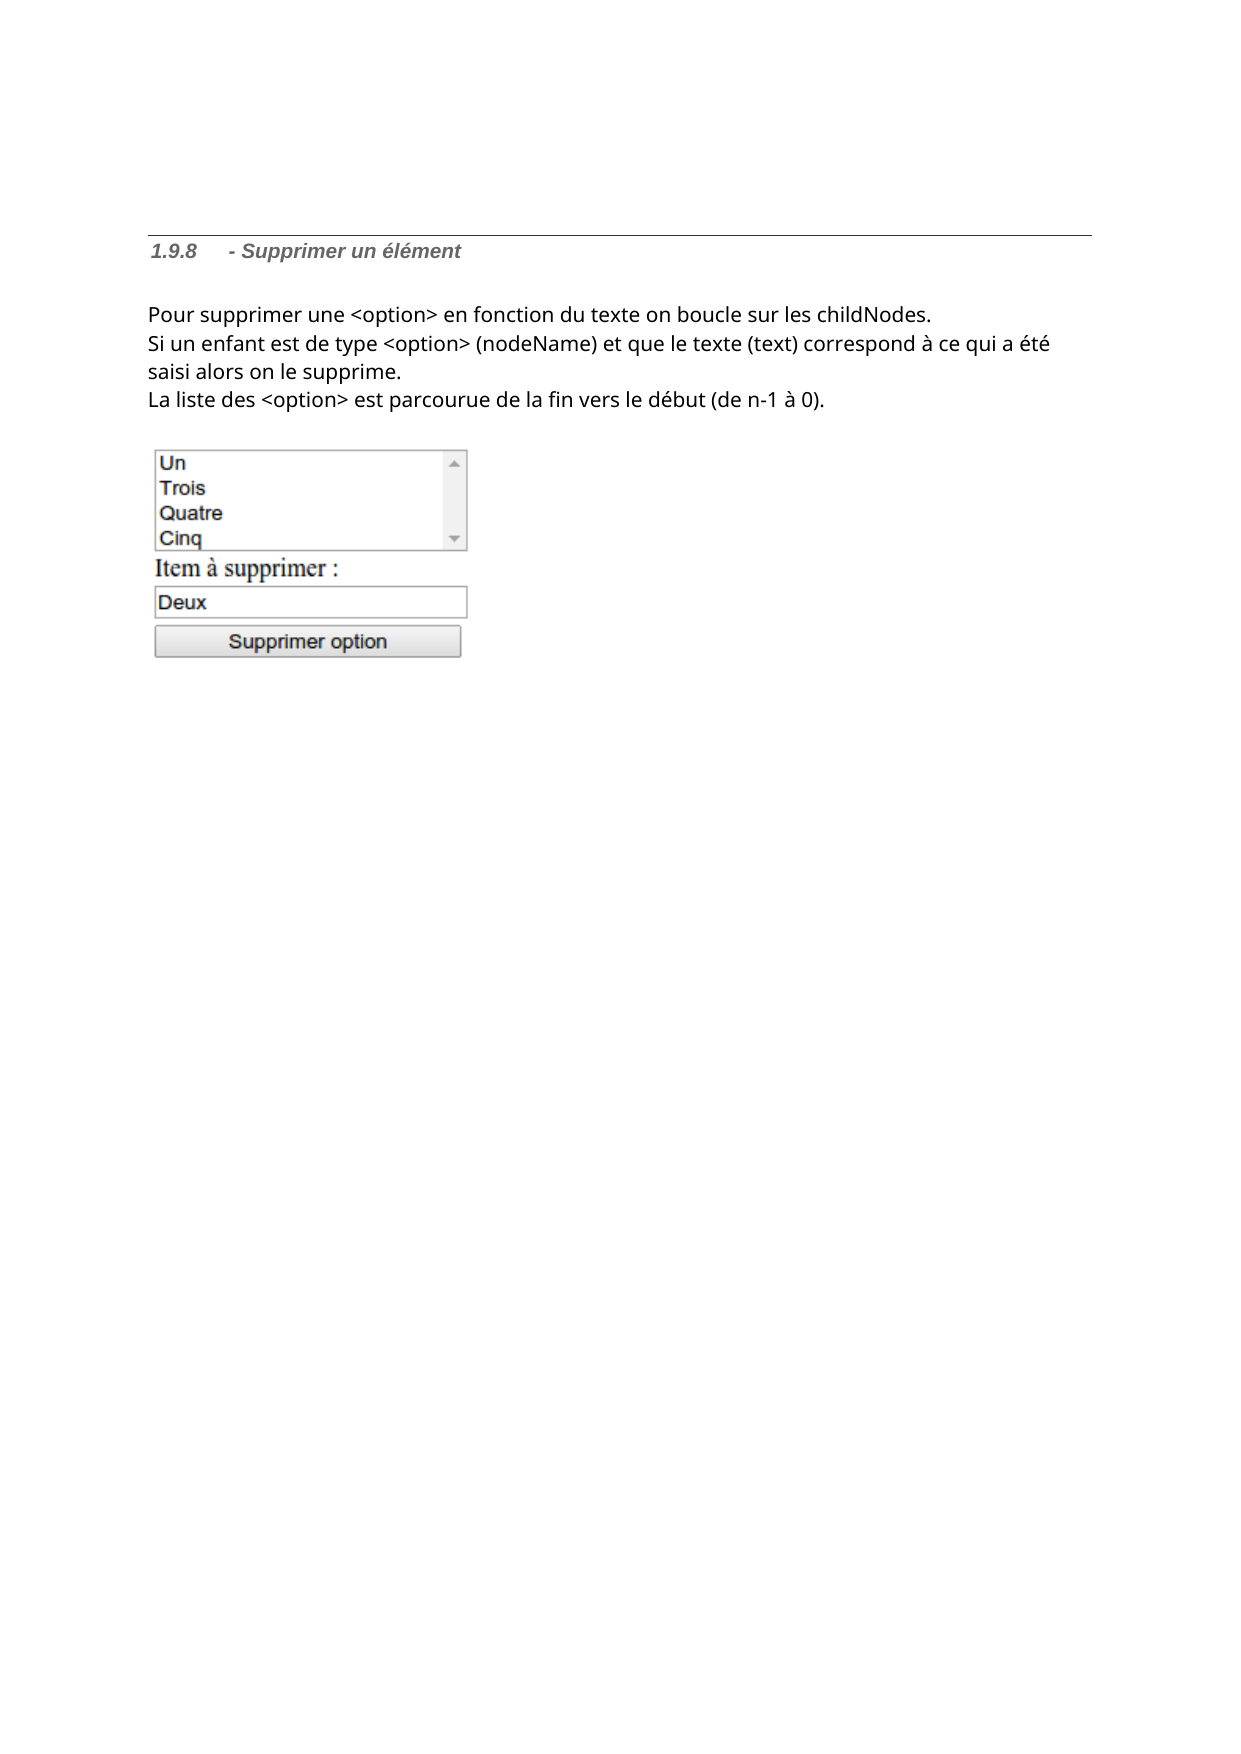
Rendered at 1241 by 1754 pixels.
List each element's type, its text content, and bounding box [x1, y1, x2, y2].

text La liste des <option> est parcourue de la fin vers le début (de n-1 à 0). [148, 386, 1092, 414]
picture [147, 442, 479, 669]
text Si un enfant est de type <option> (nodeName) et que le texte (text) correspond à ce qui a été saisi alors on le supprime. [148, 329, 1092, 386]
subtitle - Supprimer un élément [148, 236, 1092, 266]
text Pour supprimer une <option> en fonction du texte on boucle sur les childNodes. [148, 300, 1092, 329]
